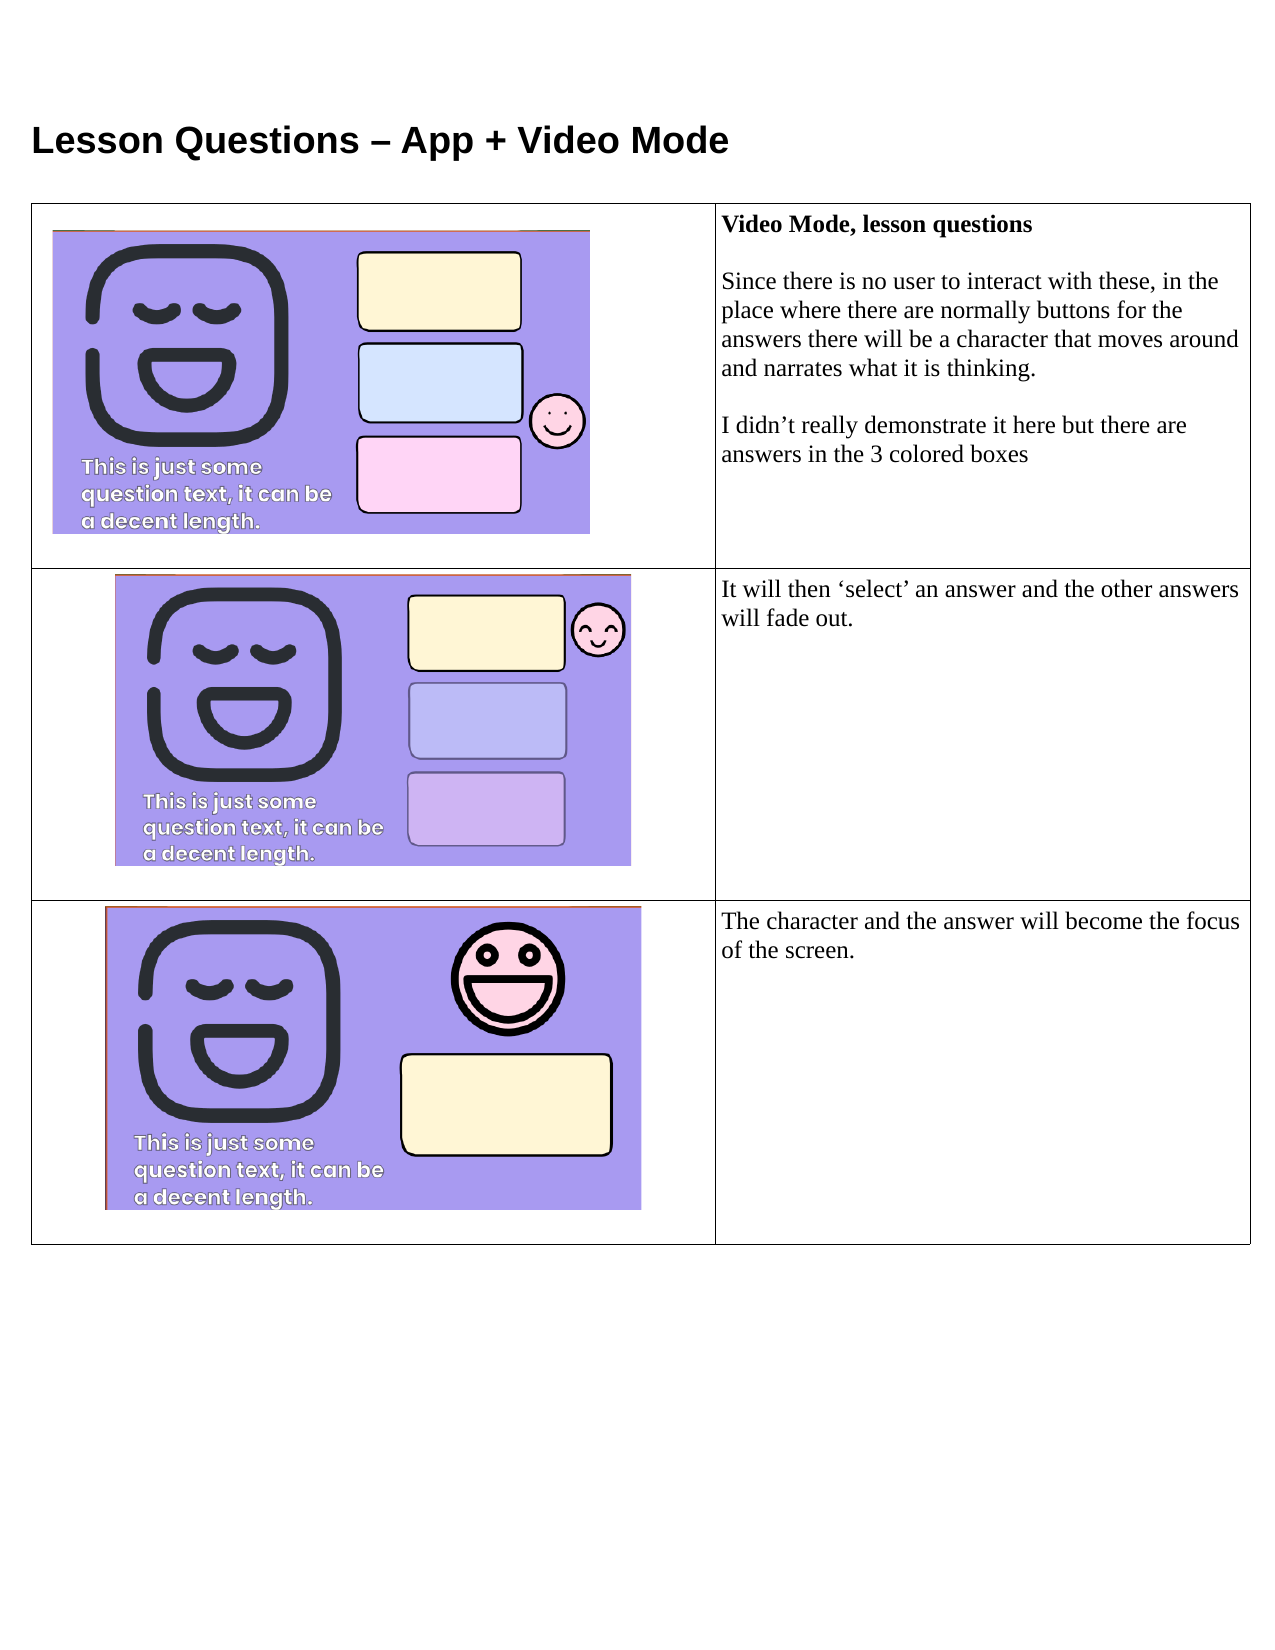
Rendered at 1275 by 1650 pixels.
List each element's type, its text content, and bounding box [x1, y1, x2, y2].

picture [52, 230, 590, 534]
table_cell [32, 569, 715, 900]
table_cell The character and the answer will become the focus of the screen. [716, 901, 1250, 1244]
picture [115, 574, 632, 866]
picture [105, 906, 642, 1210]
table_cell [32, 901, 715, 1244]
table_header [32, 204, 715, 568]
subtitle Lesson Questions – App + Video Mode [31, 118, 1250, 162]
table_header Video Mode, lesson questions Since there is no user to interact with these, in the place where there are normally buttons for the answers there will be a character that moves around and narrates what it is thinking. I didn’t really demonstrate it here but there are answers in the 3 colored boxes [716, 204, 1250, 568]
table_cell It will then ‘select’ an answer and the other answers will fade out. [716, 569, 1250, 900]
